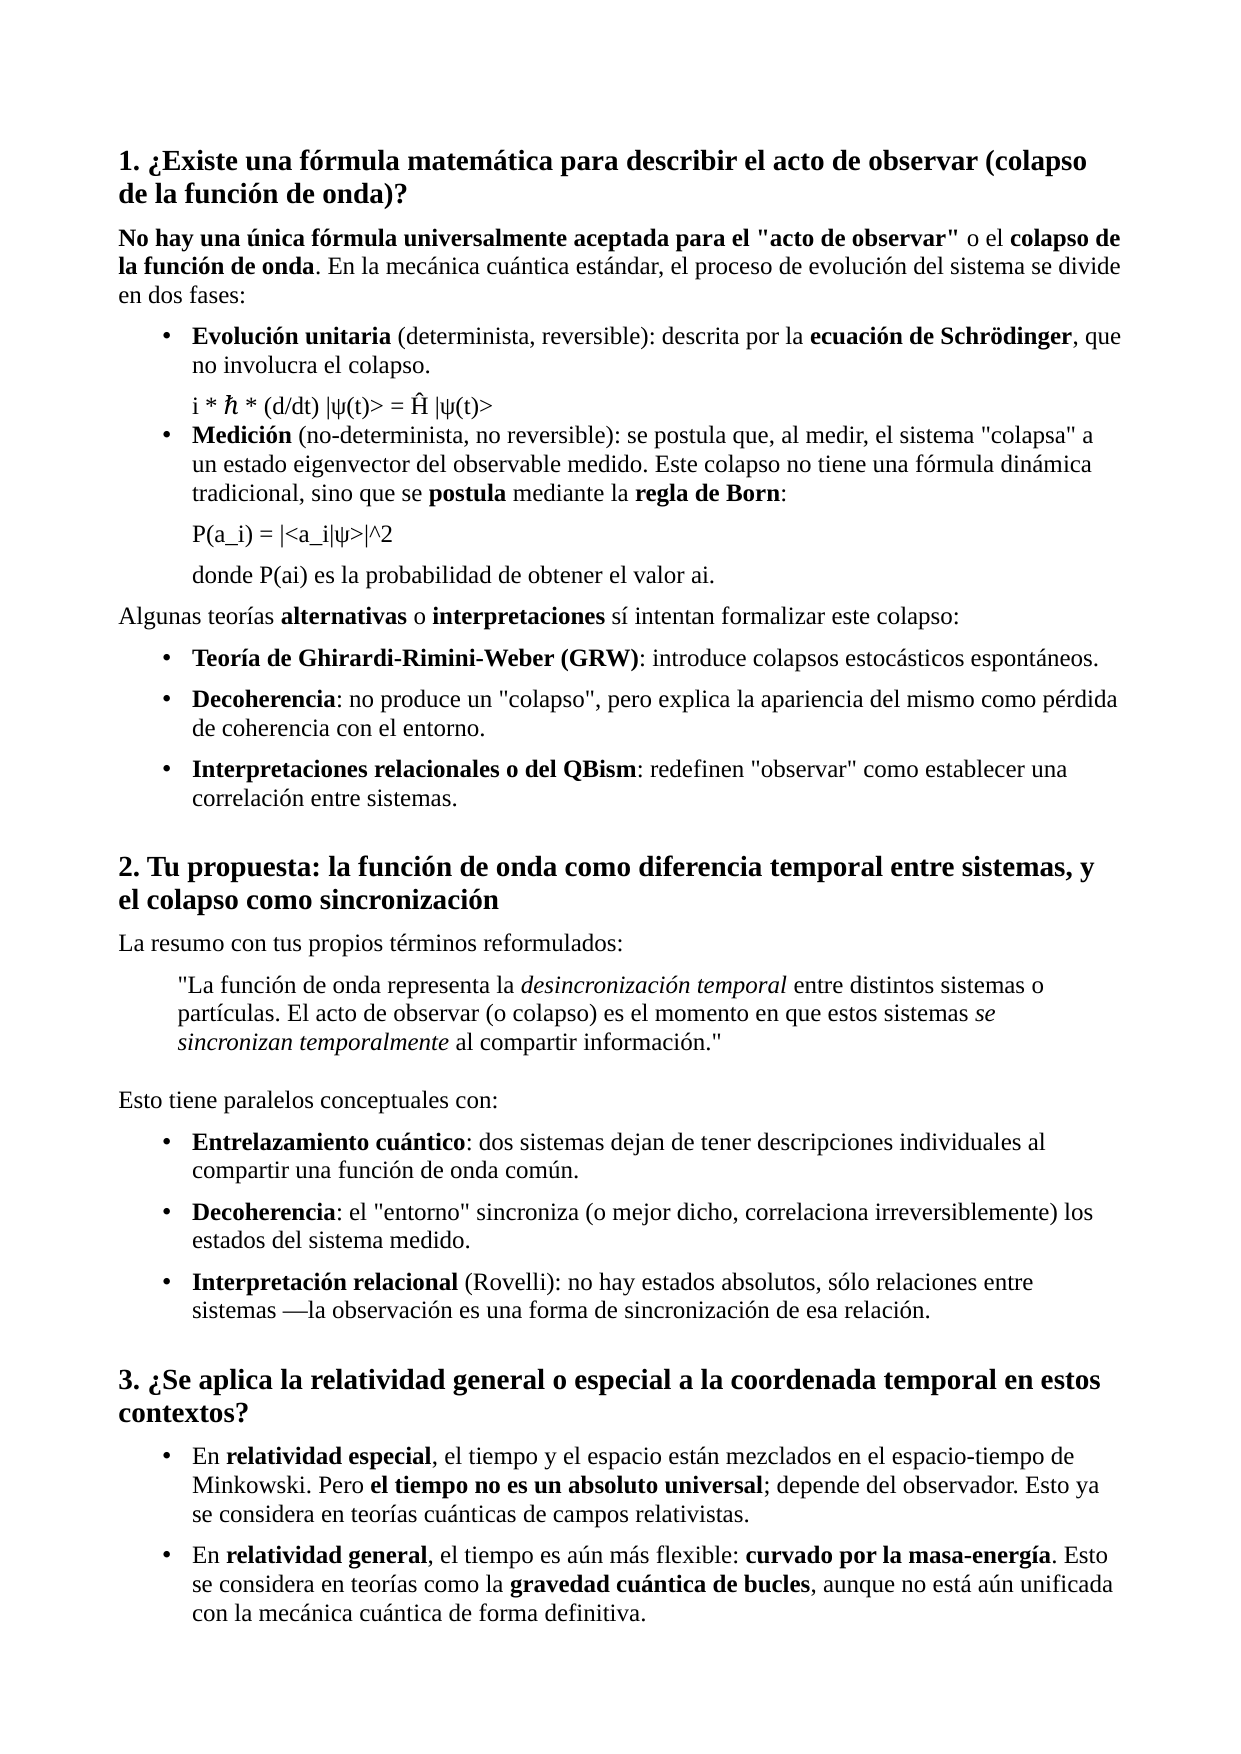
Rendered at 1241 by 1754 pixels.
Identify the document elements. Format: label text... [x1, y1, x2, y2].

list Teoría de Ghirardi-Rimini-Weber (GRW): introduce colapsos estocásticos espontáneos. [162, 643, 1122, 671]
list En relatividad general, el tiempo es aún más flexible: curvado por la masa-energía. Esto se considera en teorías como la gravedad cuántica de bucles, aunque no está aún unificada con la mecánica cuántica de forma definitiva. [162, 1540, 1122, 1626]
list Decoherencia: no produce un "colapso", pero explica la apariencia del mismo como pérdida de coherencia con el entorno. [162, 684, 1122, 741]
text No hay una única fórmula universalmente aceptada para el "acto de observar" o el colapso de la función de onda. En la mecánica cuántica estándar, el proceso de evolución del sistema se divide en dos fases: [118, 223, 1122, 309]
text Algunas teorías alternativas o interpretaciones sí intentan formalizar este colapso: [118, 601, 1122, 630]
list Entrelazamiento cuántico: dos sistemas dejan de tener descripciones individuales al compartir una función de onda común. [162, 1127, 1122, 1184]
list i * ℏ * (d/dt) |ψ(t)> = Ĥ |ψ(t)> [162, 391, 1122, 420]
subtitle 1. ¿Existe una fórmula matemática para describir el acto de observar (colapso de la función de onda)? [118, 143, 1122, 210]
text "La función de onda representa la desincronización temporal entre distintos sistemas o partículas. El acto de observar (o colapso) es el momento en que estos sistemas se sincronizan temporalmente al compartir información." [177, 970, 1063, 1056]
subtitle 3. ¿Se aplica la relatividad general o especial a la coordenada temporal en estos contextos? [118, 1362, 1122, 1429]
list donde P(ai) es la probabilidad de obtener el valor ai. [162, 560, 1122, 589]
list P(a_i) = |<a_i|ψ>|^2 [162, 519, 1122, 548]
list En relatividad especial, el tiempo y el espacio están mezclados en el espacio-tiempo de Minkowski. Pero el tiempo no es un absoluto universal; depende del observador. Esto ya se considera en teorías cuánticas de campos relativistas. [162, 1441, 1122, 1528]
subtitle 2. Tu propuesta: la función de onda como diferencia temporal entre sistemas, y el colapso como sincronización [118, 849, 1122, 916]
text Esto tiene paralelos conceptuales con: [118, 1086, 1122, 1114]
text La resumo con tus propios términos reformulados: [118, 928, 1122, 957]
list Decoherencia: el "entorno" sincroniza (o mejor dicho, correlaciona irreversiblemente) los estados del sistema medido. [162, 1197, 1122, 1254]
list Medición (no-determinista, no reversible): se postula que, al medir, el sistema "colapsa" a un estado eigenvector del observable medido. Este colapso no tiene una fórmula dinámica tradicional, sino que se postula mediante la regla de Born: [162, 420, 1122, 506]
list Evolución unitaria (determinista, reversible): descrita por la ecuación de Schrödinger, que no involucra el colapso. [162, 321, 1122, 379]
list Interpretación relacional (Rovelli): no hay estados absolutos, sólo relaciones entre sistemas —la observación es una forma de sincronización de esa relación. [162, 1267, 1122, 1324]
list Interpretaciones relacionales o del QBism: redefinen "observar" como establecer una correlación entre sistemas. [162, 754, 1122, 811]
